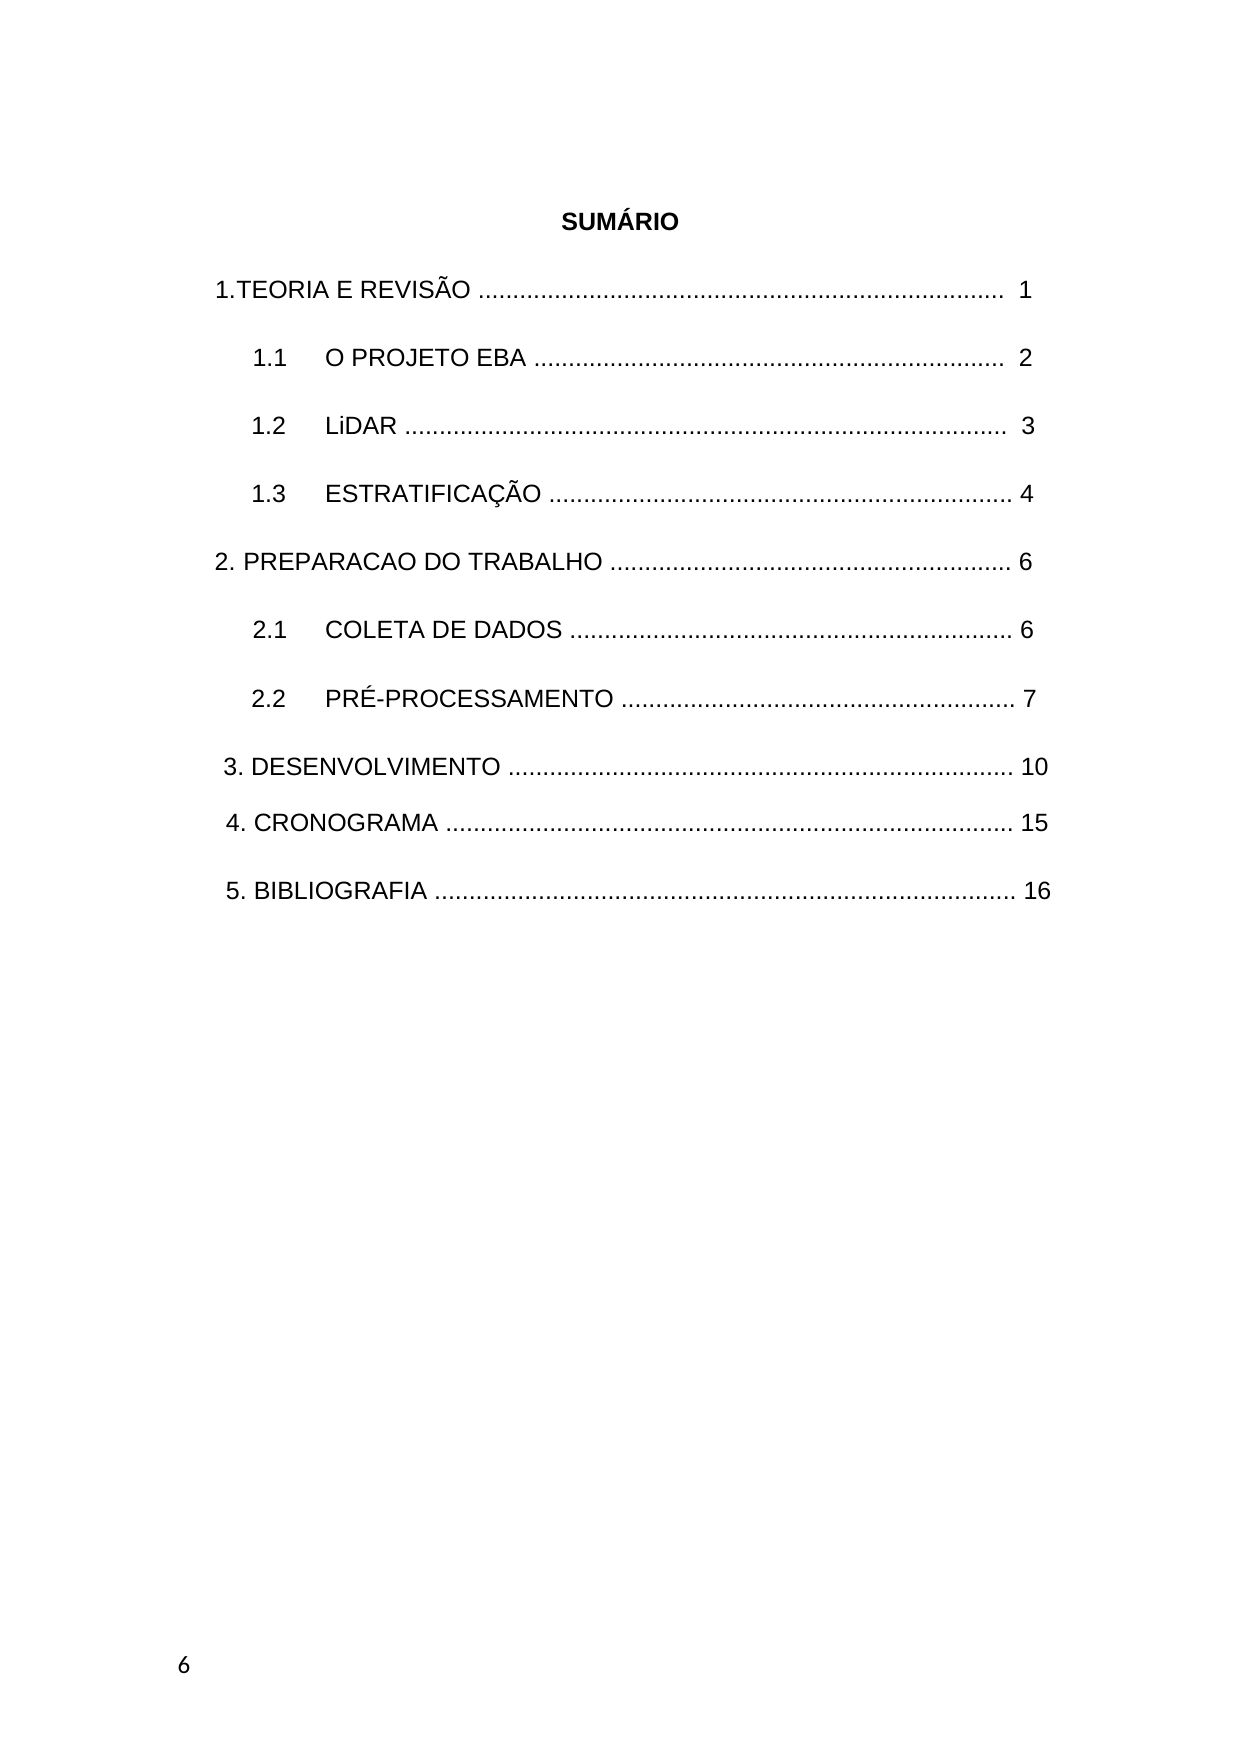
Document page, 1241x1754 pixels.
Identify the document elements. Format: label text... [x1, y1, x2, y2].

subtitle PREPARACAO DO TRABALHO .......................................................... 6 [214, 547, 1063, 576]
subtitle TEORIA E REVISÃO ............................................................................ 1 [215, 275, 1063, 304]
subtitle 5. BIBLIOGRAFIA .................................................................................... 16 [177, 876, 1063, 905]
text 3. DESENVOLVIMENTO ......................................................................... 10 [223, 752, 1063, 781]
subtitle 2.1 COLETA DE DADOS ................................................................ 6 [252, 616, 1063, 644]
text 1.2 LiDAR ....................................................................................... 3 [177, 411, 1063, 440]
text SUMÁRIO [177, 207, 1063, 236]
text 1.1 O PROJETO EBA .................................................................... 2 [252, 343, 1063, 372]
text 1.3 ESTRATIFICAÇÃO ................................................................... 4 [177, 479, 1063, 508]
text 2.2 PRÉ-PROCESSAMENTO ......................................................... 7 [177, 684, 1063, 712]
subtitle 4. CRONOGRAMA .................................................................................. 15 [177, 808, 1063, 837]
